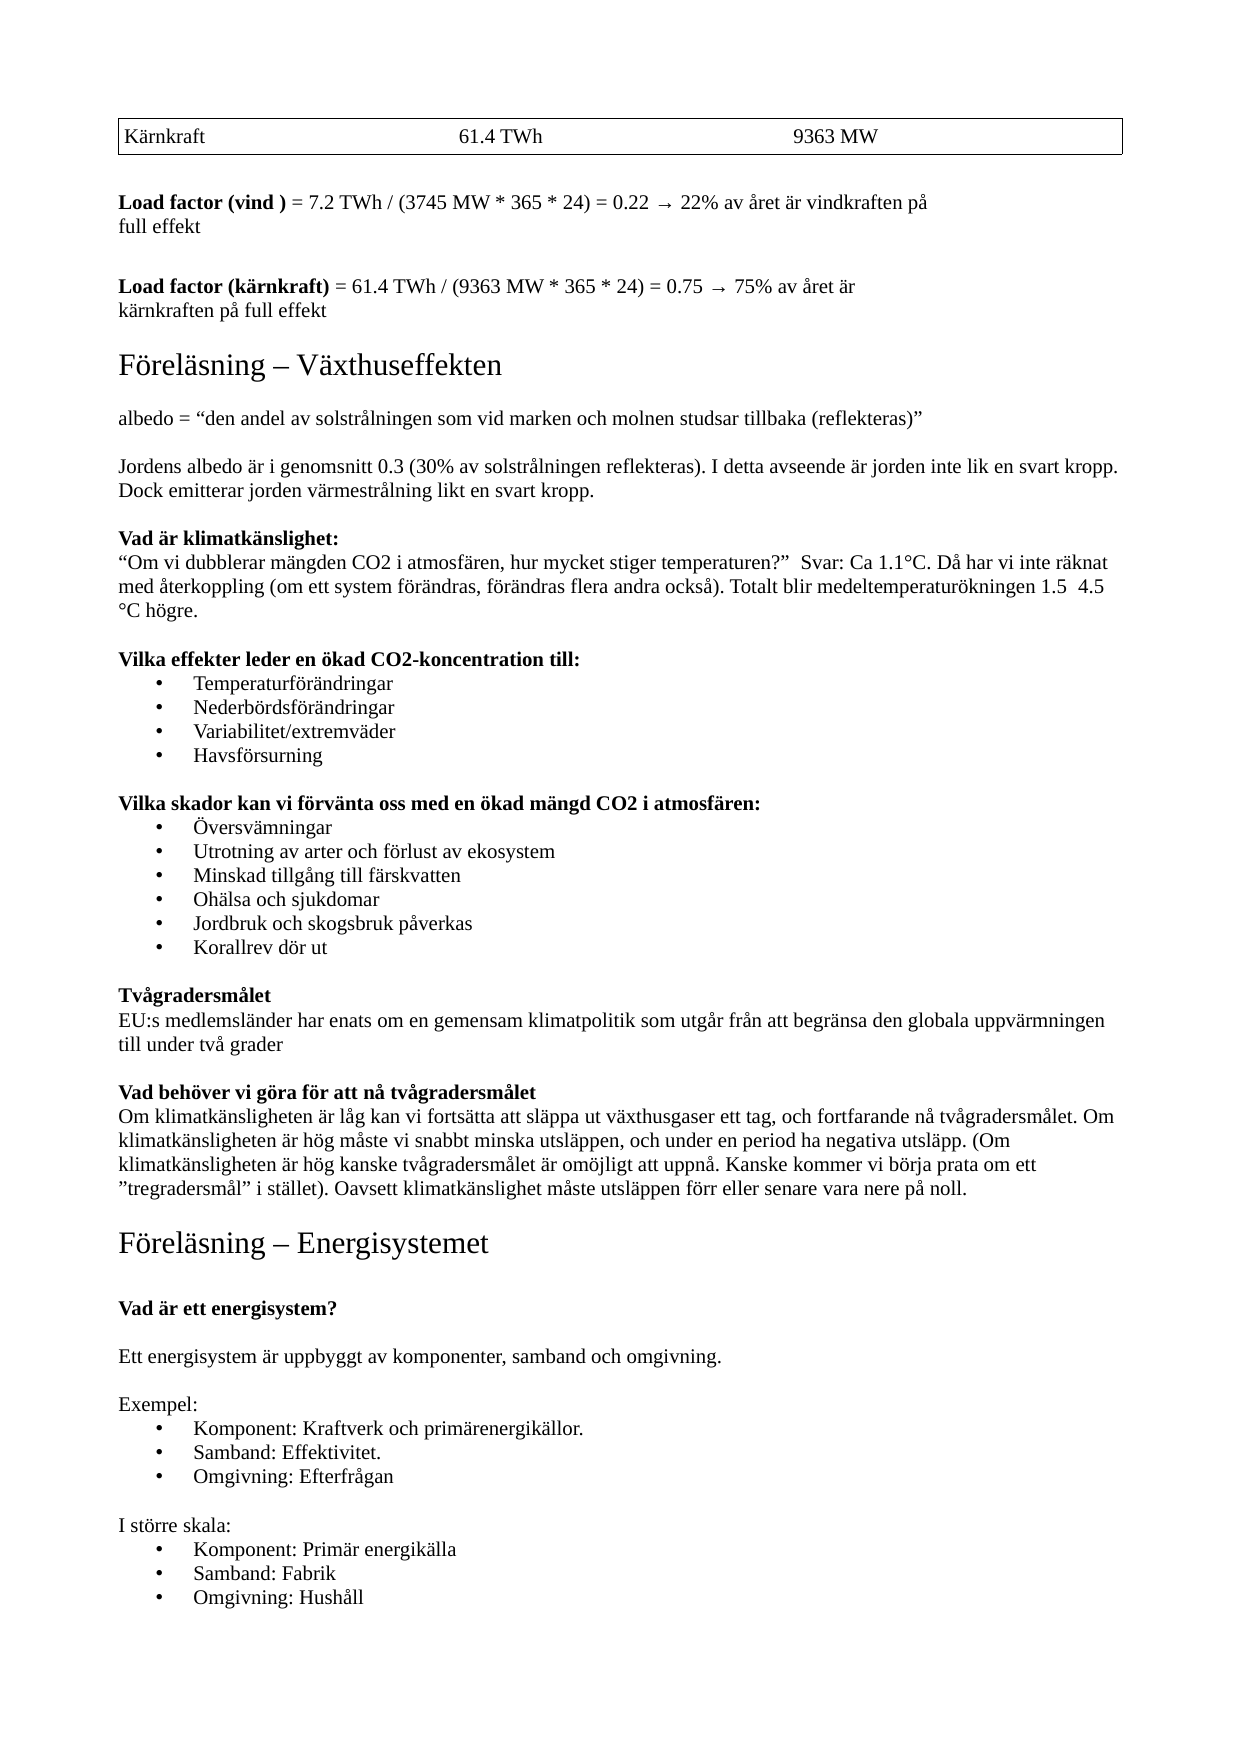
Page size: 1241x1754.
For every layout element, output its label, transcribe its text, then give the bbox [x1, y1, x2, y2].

text Vilka skador kan vi förvänta oss med en ökad mängd CO2 i atmosfären: [118, 791, 1122, 815]
list Översvämningar [156, 815, 1122, 839]
text Load factor (kärnkraft) = 61.4 TWh / (9363 MW * 365 * 24) = 0.75 → 75% av året är [118, 274, 1122, 298]
text Exempel: [118, 1392, 1122, 1416]
list Komponent: Kraftverk och primärenergikällor. [156, 1416, 1122, 1440]
list Komponent: Primär energikälla [156, 1537, 1122, 1561]
text Jordens albedo är i genomsnitt 0.3 (30% av solstrålningen reflekteras). I detta avseende är jorden inte lik en svart kropp. Dock emitterar jorden värmestrålning likt en svart kropp. [118, 454, 1122, 502]
table_cell 9363 MW [788, 119, 1122, 154]
text full effekt [118, 214, 1122, 238]
list Omgivning: Hushåll [156, 1585, 1122, 1609]
text Föreläsning – Energisystemet [118, 1224, 1122, 1260]
list Utrotning av arter och förlust av ekosystem [156, 839, 1122, 863]
text Load factor (vind ) = 7.2 TWh / (3745 MW * 365 * 24) = 0.22 → 22% av året är vindkraften på [118, 190, 1122, 214]
list Variabilitet/extremväder [156, 719, 1122, 743]
list Ohälsa och sjukdomar [156, 887, 1122, 911]
text Vad är klimatkänslighet: [118, 526, 1122, 550]
list Temperaturförändringar [156, 671, 1122, 695]
list Minskad tillgång till färskvatten [156, 863, 1122, 887]
list Korallrev dör ut [156, 935, 1122, 959]
text “Om vi dubblerar mängden CO2 i atmosfären, hur mycket stiger temperaturen?” ­ Svar: Ca 1.1°C. Då har vi inte räknat med återkoppling (om ett system förändras, förändras flera andra också). Totalt blir medeltemperaturökningen 1.5 ­ 4.5 °C högre. [118, 550, 1122, 622]
text Vilka effekter leder en ökad CO2-koncentration till: [118, 647, 1122, 671]
list Samband: Fabrik [156, 1561, 1122, 1585]
text Om klimatkänsligheten är låg kan vi fortsätta att släppa ut växthusgaser ett tag, och fortfarande nå tvågradersmålet. Om klimatkänsligheten är hög måste vi snabbt minska utsläppen, och under en period ha negativa utsläpp. (Om klimatkänsligheten är hög kanske tvågradersmålet är omöjligt att uppnå. Kanske kommer vi börja prata om ett ”tregradersmål” i stället). Oavsett klimatkänslighet måste utsläppen förr eller senare vara nere på noll. [118, 1104, 1122, 1200]
text Vad behöver vi göra för att nå tvågradersmålet [118, 1080, 1122, 1104]
text Tvågradersmålet [118, 983, 1122, 1007]
table_cell 61.4 TWh [453, 119, 787, 154]
text Vad är ett energisystem? [118, 1296, 1122, 1320]
text albedo = “den andel av solstrålningen som vid marken och molnen studsar tillbaka (reflekteras)” [118, 406, 1122, 430]
text Ett energisystem är uppbyggt av komponenter, samband och omgivning. [118, 1344, 1122, 1368]
list Samband: Effektivitet. [156, 1440, 1122, 1464]
table_cell Kärnkraft [119, 119, 453, 154]
list Nederbördsförändringar [156, 695, 1122, 719]
text I större skala: [118, 1512, 1122, 1537]
list Havsförsurning [156, 743, 1122, 767]
text kärnkraften på full effekt [118, 298, 1122, 322]
text Föreläsning – Växthuseffekten [118, 346, 1122, 382]
text EU:s medlemsländer har enats om en gemensam klimatpolitik som utgår från att begränsa den globala uppvärmningen till under två grader [118, 1007, 1122, 1056]
list Jordbruk och skogsbruk påverkas [156, 911, 1122, 935]
list Omgivning: Efterfrågan [156, 1464, 1122, 1488]
